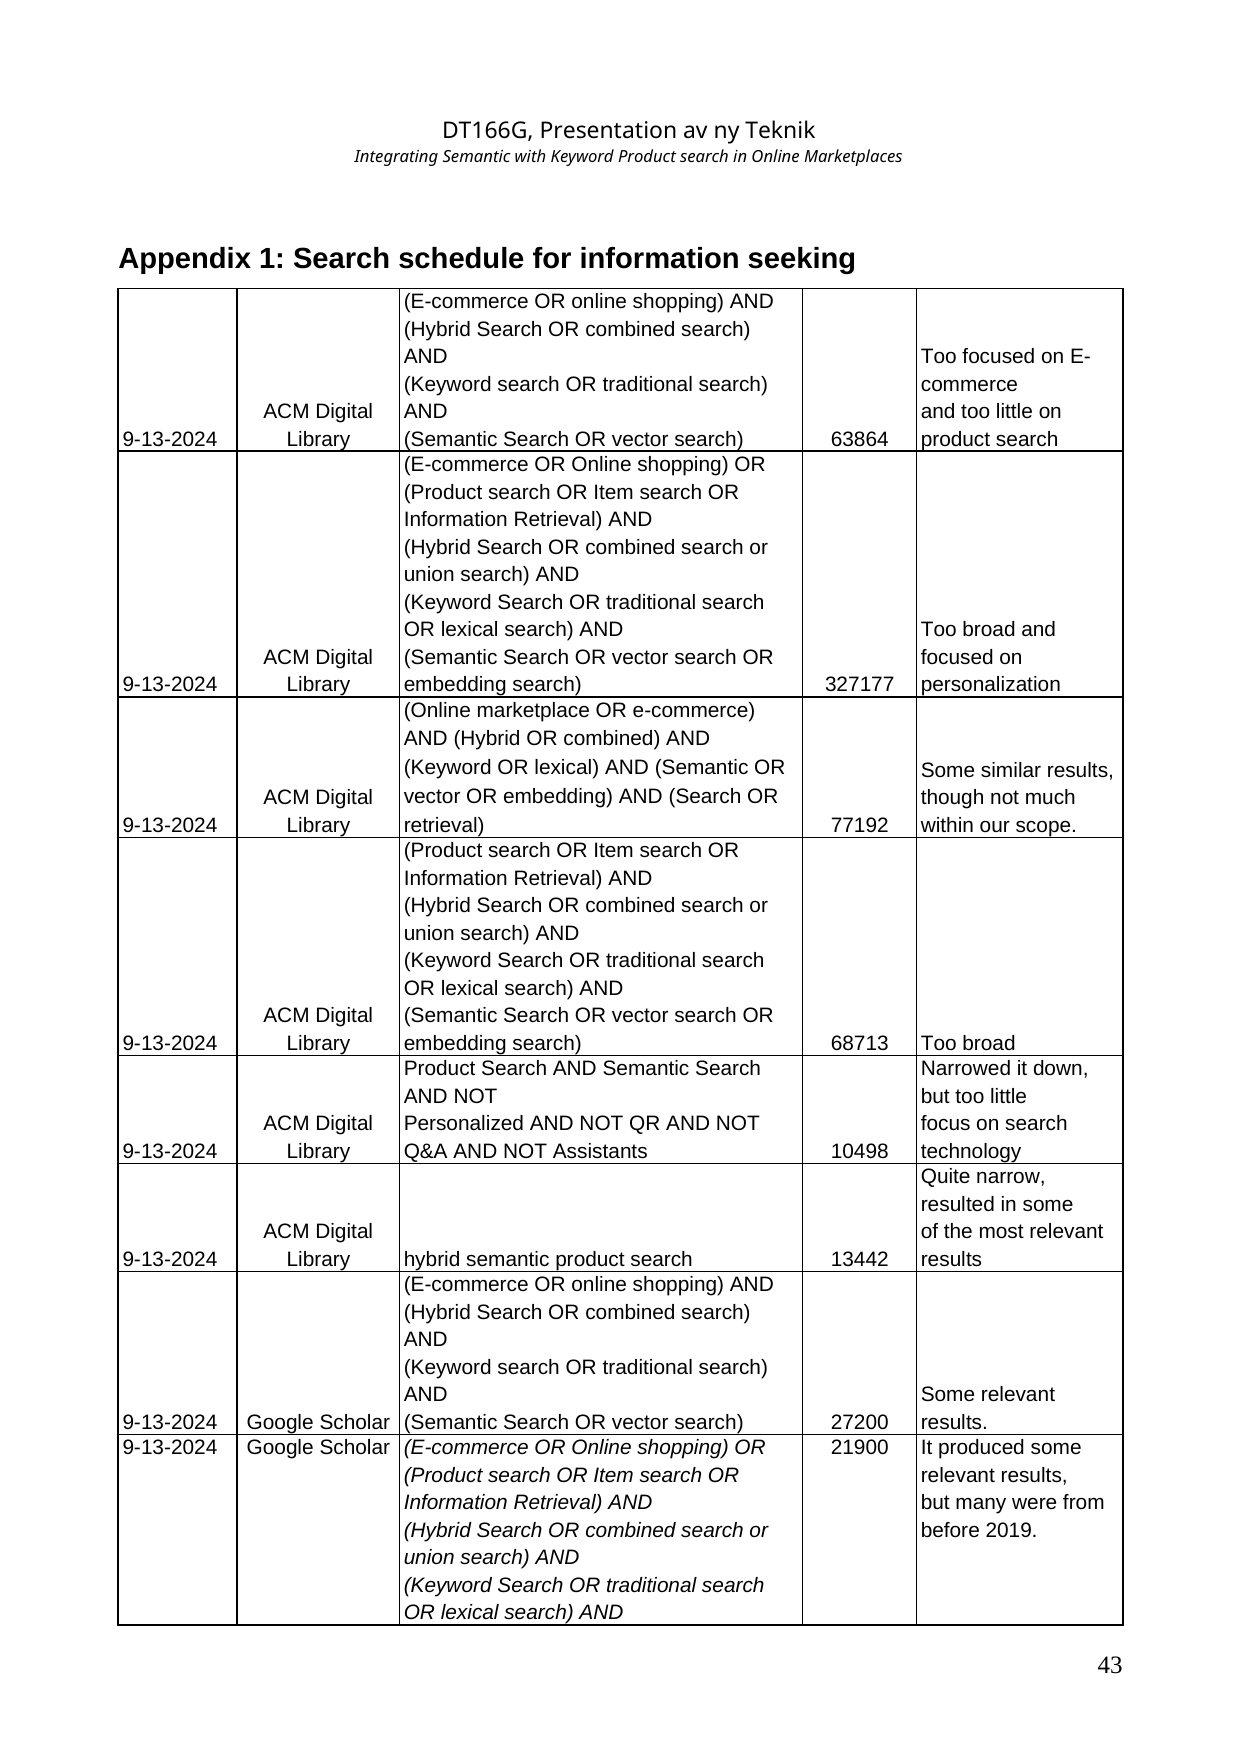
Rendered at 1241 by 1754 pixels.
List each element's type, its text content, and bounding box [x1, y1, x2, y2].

table_cell (E-commerce OR online shopping) AND (Hybrid Search OR combined search) AND (Keyword search OR traditional search) AND (Semantic Search OR vector search) [400, 1272, 802, 1433]
table_cell Too broad [917, 838, 1122, 1054]
table_header Too focused on E-commerce and too little on product search [917, 289, 1122, 450]
table_cell (Product search OR Item search OR Information Retrieval) AND (Hybrid Search OR combined search or union search) AND (Keyword Search OR traditional search OR lexical search) AND (Semantic Search OR vector search OR embedding search) [400, 838, 802, 1054]
table_cell 21900 [803, 1435, 916, 1624]
table_cell ACM Digital Library [238, 1164, 399, 1271]
table_cell ACM Digital Library [238, 1056, 399, 1162]
table_cell 9-13-2024 [119, 1056, 236, 1162]
table_cell 9-13-2024 [119, 698, 236, 836]
table_cell 9-13-2024 [119, 1164, 236, 1271]
table_header 9-13-2024 [119, 289, 236, 450]
table_cell Quite narrow, resulted in some of the most relevant results [917, 1164, 1122, 1271]
table_cell Narrowed it down, but too little focus on search technology [917, 1056, 1122, 1162]
table_header (E-commerce OR online shopping) AND (Hybrid Search OR combined search) AND (Keyword search OR traditional search) AND (Semantic Search OR vector search) [400, 289, 802, 450]
table_cell Some relevant results. [917, 1272, 1122, 1433]
table_cell 77192 [803, 698, 916, 836]
table_cell 9-13-2024 [119, 1272, 236, 1433]
table_cell 327177 [803, 452, 916, 696]
table_cell ACM Digital Library [238, 698, 399, 836]
table_cell hybrid semantic product search [400, 1164, 802, 1271]
table_cell (E-commerce OR Online shopping) OR (Product search OR Item search OR Information Retrieval) AND (Hybrid Search OR combined search or union search) AND (Keyword Search OR traditional search OR lexical search) AND [400, 1435, 802, 1624]
table_cell (Online marketplace OR e-commerce) AND (Hybrid OR combined) AND (Keyword OR lexical) AND (Semantic OR vector OR embedding) AND (Search OR retrieval) [400, 698, 802, 836]
table_cell (E-commerce OR Online shopping) OR (Product search OR Item search OR Information Retrieval) AND (Hybrid Search OR combined search or union search) AND (Keyword Search OR traditional search OR lexical search) AND (Semantic Search OR vector search OR embedding search) [400, 452, 802, 696]
table_cell 68713 [803, 838, 916, 1054]
table_cell 9-13-2024 [119, 452, 236, 696]
table_cell Too broad and focused on personalization [917, 452, 1122, 696]
table_header 63864 [803, 289, 916, 450]
table_cell 9-13-2024 [119, 1435, 236, 1624]
table_cell ACM Digital Library [238, 452, 399, 696]
table_header ACM Digital Library [238, 289, 399, 450]
table_cell Product Search AND Semantic Search AND NOT Personalized AND NOT QR AND NOT Q&A AND NOT Assistants [400, 1056, 802, 1162]
table_cell It produced some relevant results, but many were from before 2019. [917, 1435, 1122, 1624]
table_cell ACM Digital Library [238, 838, 399, 1054]
table_cell 27200 [803, 1272, 916, 1433]
table_cell Google Scholar [238, 1435, 399, 1624]
table_cell Google Scholar [238, 1272, 399, 1433]
subtitle Appendix 1: Search schedule for information seeking [118, 241, 1122, 275]
table_cell Some similar results, though not much within our scope. [917, 698, 1122, 836]
table_cell 10498 [803, 1056, 916, 1162]
table_cell 13442 [803, 1164, 916, 1271]
table_cell 9-13-2024 [119, 838, 236, 1054]
